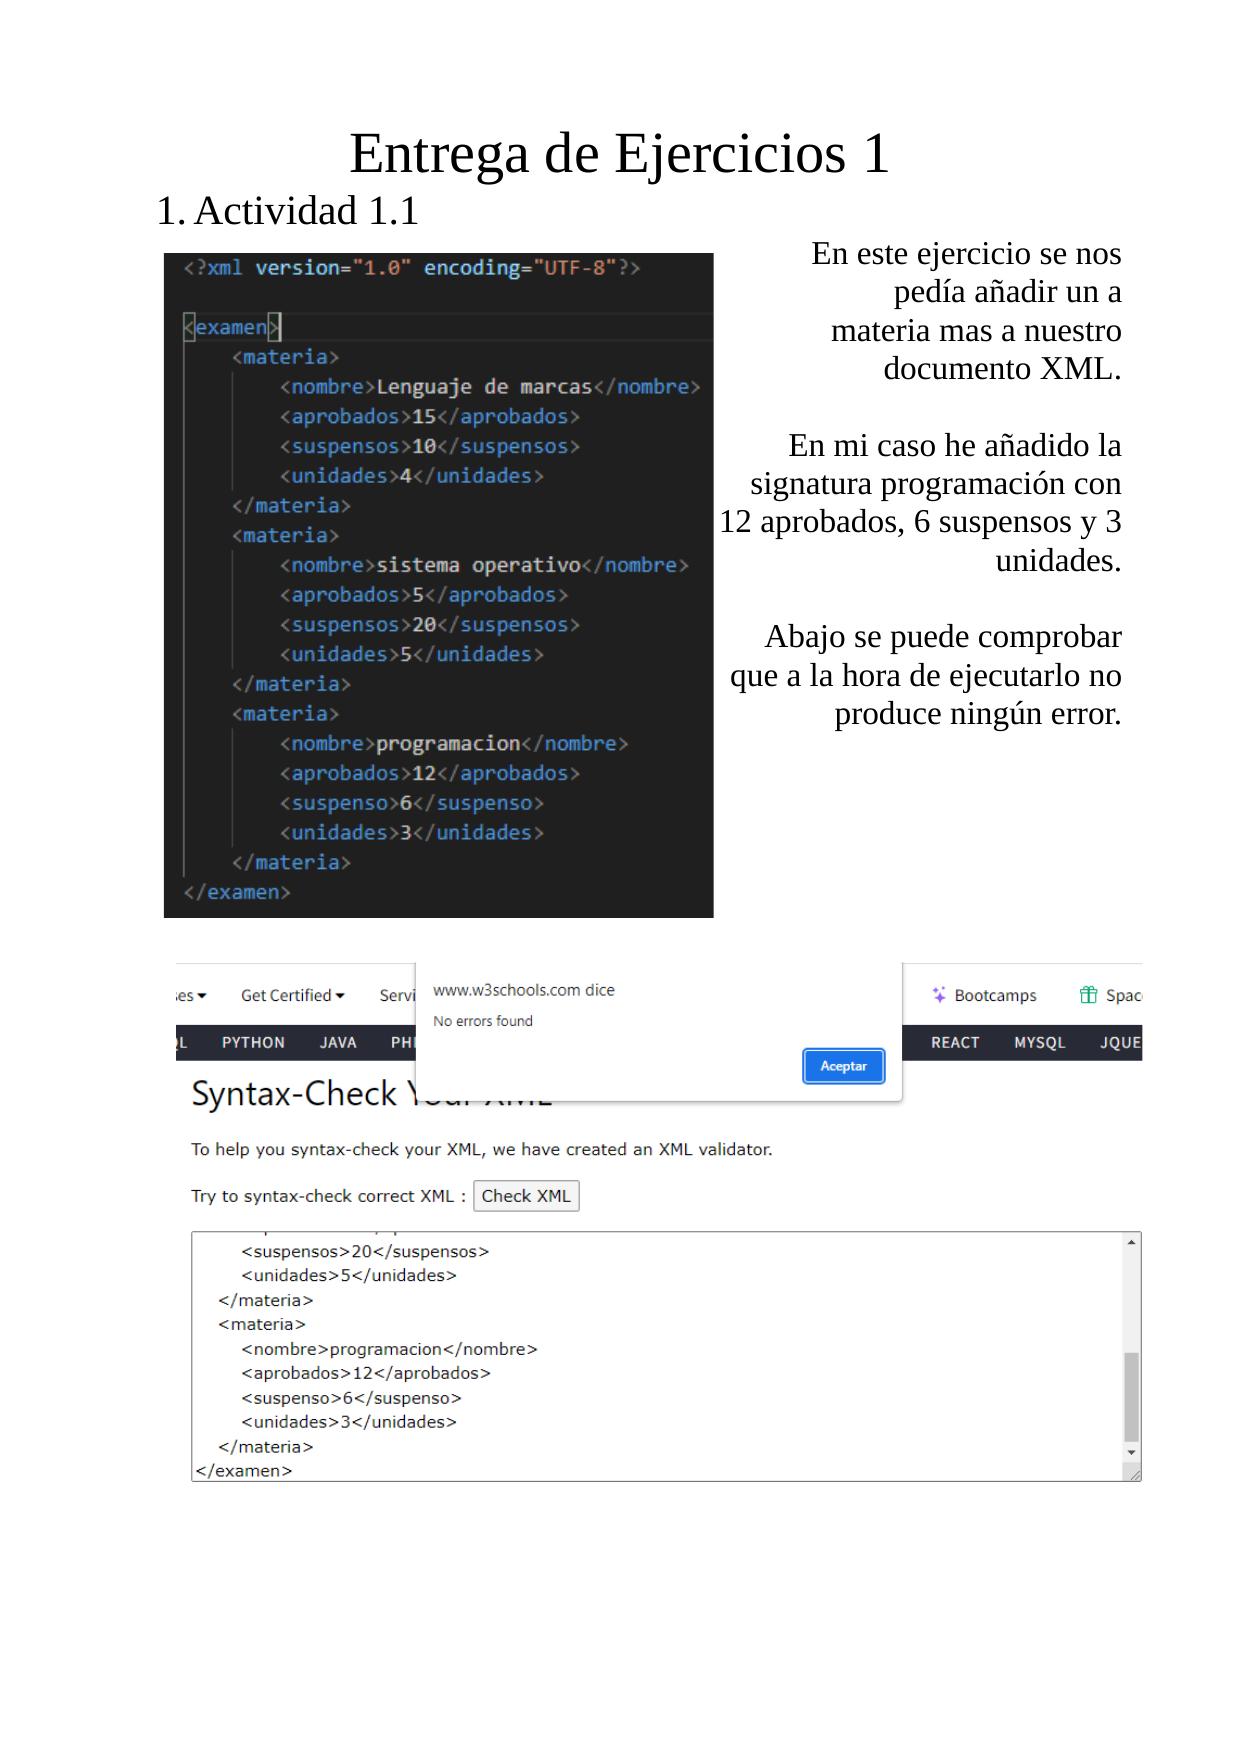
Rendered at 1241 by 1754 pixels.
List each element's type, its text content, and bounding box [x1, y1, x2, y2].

picture [163, 253, 714, 918]
picture [176, 962, 1143, 1482]
list En este ejercicio se nos pedía añadir un a materia mas a nuestro documento XML. [156, 233, 1122, 386]
text [118, 425, 163, 578]
text Entrega de Ejercicios 1 [118, 118, 1122, 185]
text En mi caso he añadido la signatura programación con 12 aprobados, 6 suspensos y 3 unidades. [714, 425, 1122, 578]
text [118, 616, 163, 731]
list Actividad 1.1 [156, 185, 1122, 233]
text Abajo se puede comprobar que a la hora de ejecutarlo no produce ningún error. [714, 616, 1122, 731]
